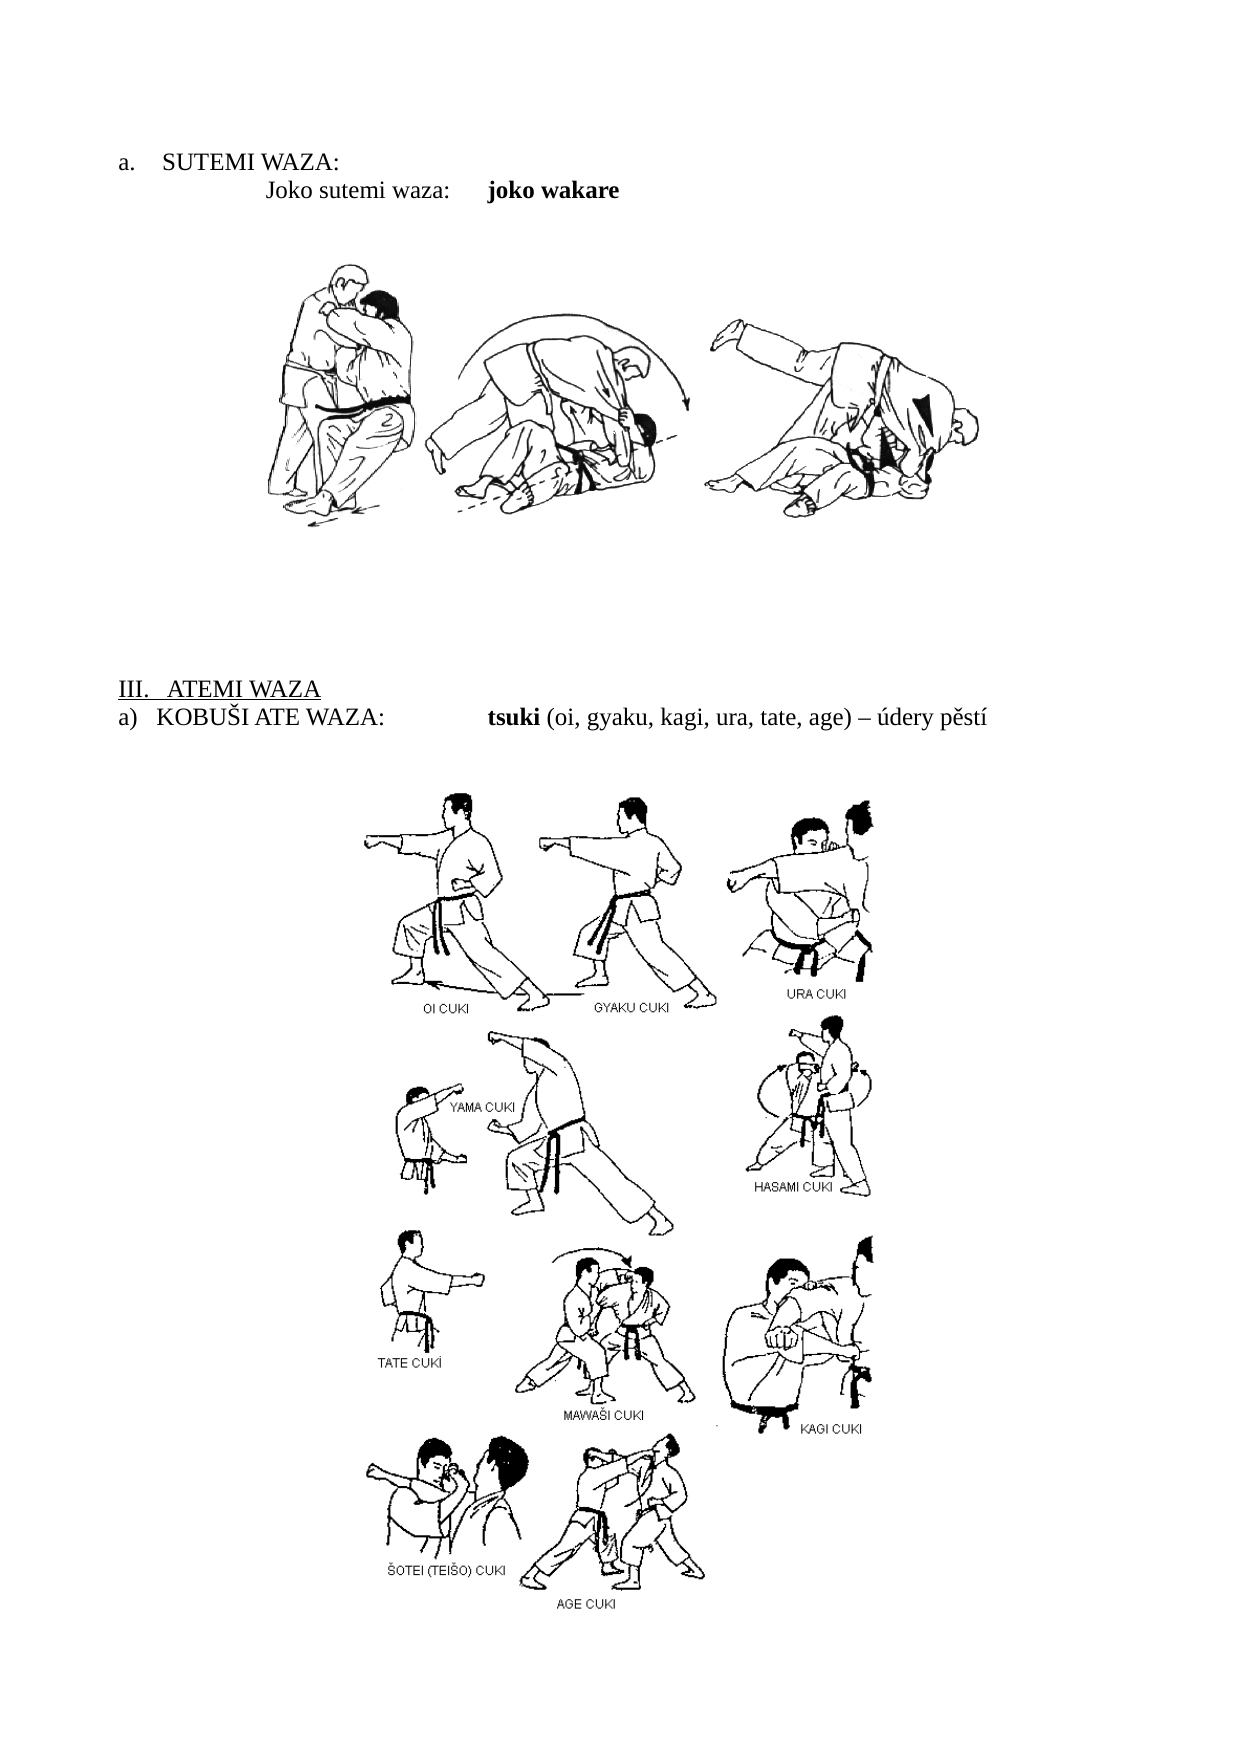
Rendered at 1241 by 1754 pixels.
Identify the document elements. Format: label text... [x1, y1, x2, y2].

text a) KOBUŠI ATE WAZA: tsuki (oi, gyaku, kagi, ura, tate, age) – údery pěstí [118, 702, 1122, 731]
picture [359, 788, 881, 1616]
picture [261, 261, 980, 530]
list SUTEMI WAZA: [118, 147, 1122, 176]
text III. ATEMI WAZA [118, 674, 1122, 702]
text Joko sutemi waza: joko wakare [266, 176, 1122, 204]
